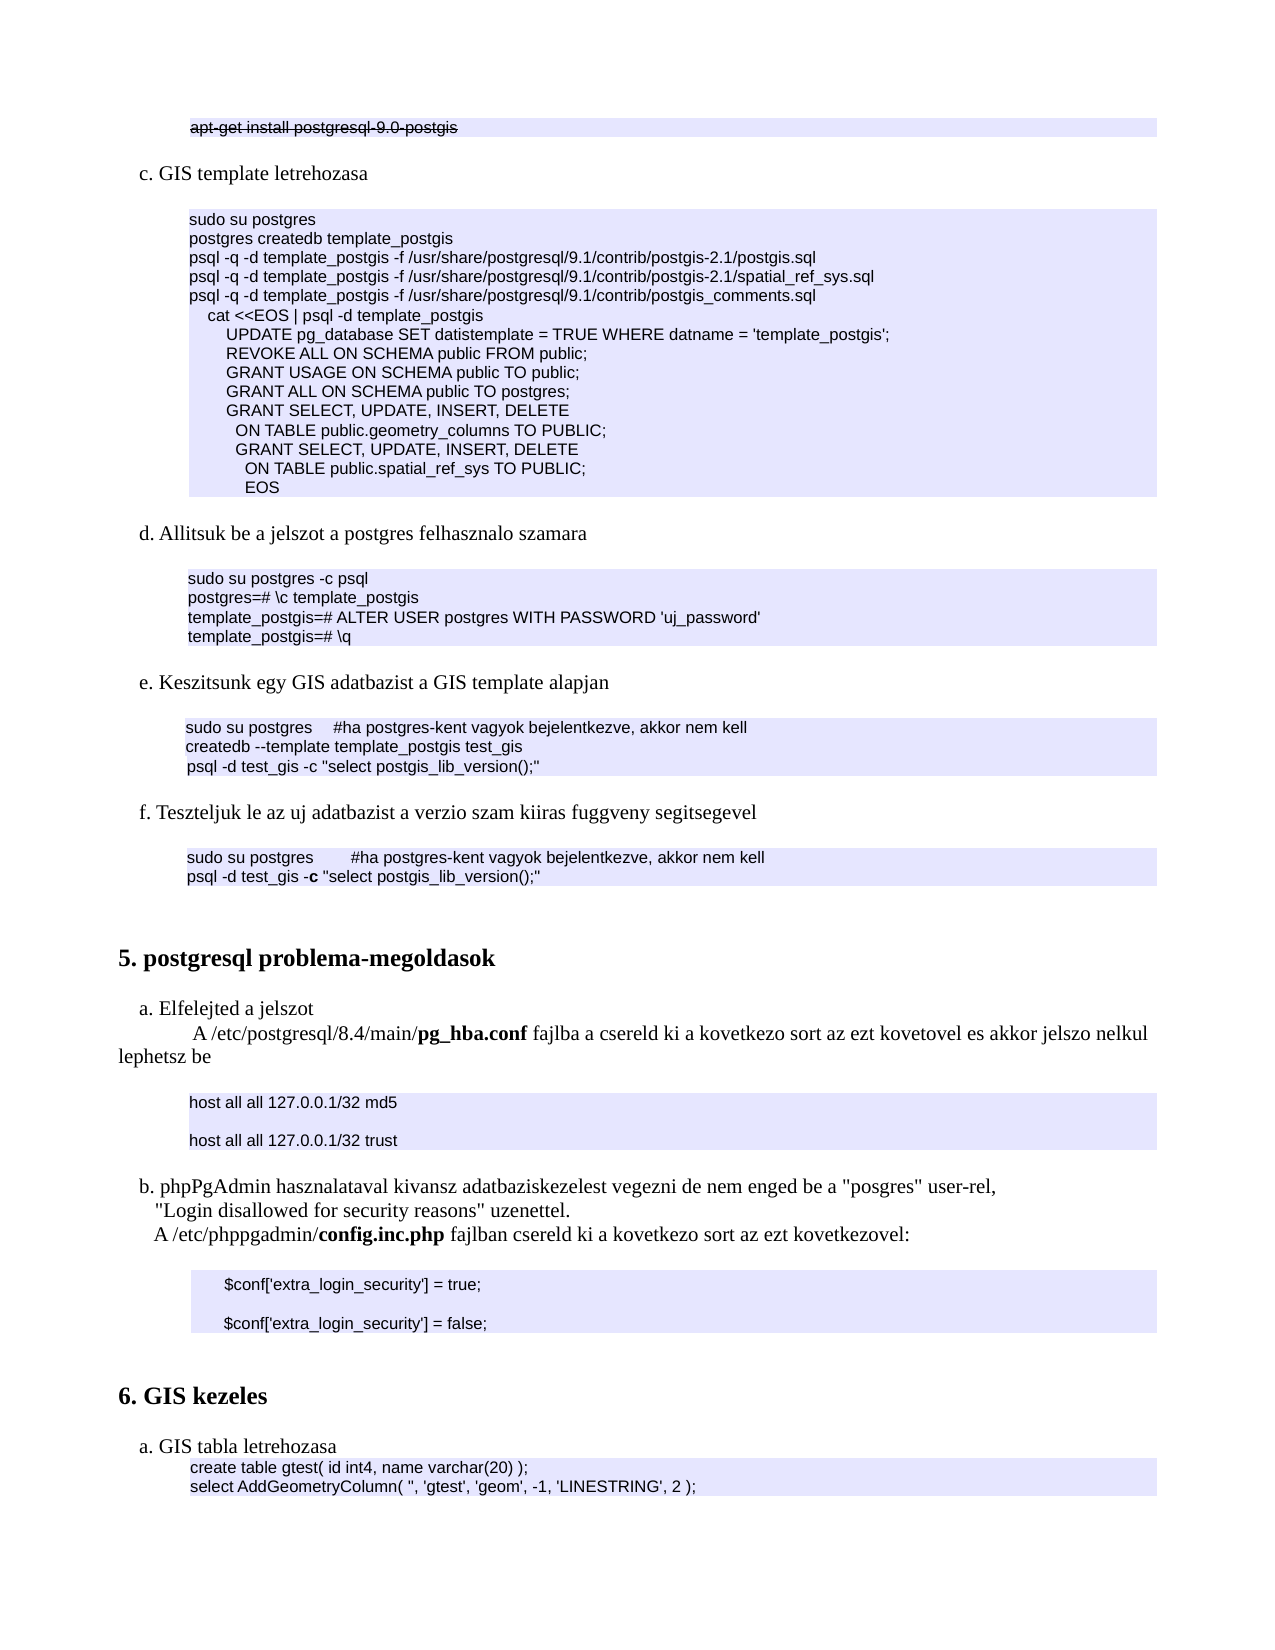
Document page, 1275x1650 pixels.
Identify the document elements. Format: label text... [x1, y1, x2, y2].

text createdb --template template_postgis test_gis [185, 737, 1157, 756]
text sudo su postgres -c psql [188, 569, 1157, 588]
text a. GIS tabla letrehozasa [118, 1434, 1157, 1458]
text a. Elfelejted a jelszot [118, 996, 1157, 1020]
text psql -q -d template_postgis -f /usr/share/postgresql/9.1/contrib/postgis_comments.sql [189, 286, 1157, 305]
text psql -q -d template_postgis -f /usr/share/postgresql/9.1/contrib/postgis-2.1/spatial_ref_sys.sql [189, 267, 1157, 286]
text create table gtest( id int4, name varchar(20) ); [190, 1458, 1157, 1477]
text A /etc/phppgadmin/config.inc.php fajlban csereld ki a kovetkezo sort az ezt kovetkezovel: [118, 1222, 1157, 1246]
text c. GIS template letrehozasa [118, 161, 1157, 185]
text GRANT SELECT, UPDATE, INSERT, DELETE [189, 439, 1157, 459]
text 6. GIS kezeles [118, 1381, 1157, 1410]
text postgres createdb template_postgis [189, 229, 1157, 248]
text UPDATE pg_database SET datistemplate = TRUE WHERE datname = 'template_postgis'; [189, 324, 1157, 344]
text $conf['extra_login_security'] = true; [191, 1270, 1157, 1294]
text template_postgis=# \q [188, 627, 1157, 646]
text $conf['extra_login_security'] = false; [191, 1314, 1157, 1333]
text apt-get install postgresql-9.0-postgis [190, 118, 1157, 137]
text b. phpPgAdmin hasznalataval kivansz adatbaziskezelest vegezni de nem enged be a "posgres" user-rel, [118, 1174, 1157, 1198]
text 5. postgresql problema-megoldasok [118, 943, 1157, 972]
text template_postgis=# ALTER USER postgres WITH PASSWORD 'uj_password' [188, 607, 1157, 627]
text psql -d test_gis -c "select postgis_lib_version();" [187, 756, 1157, 776]
text select AddGeometryColumn( '', 'gtest', 'geom', -1, 'LINESTRING', 2 ); [190, 1477, 1157, 1496]
text d. Allitsuk be a jelszot a postgres felhasznalo szamara [118, 521, 1157, 545]
text EOS [189, 478, 1157, 497]
text sudo su postgres #ha postgres-kent vagyok bejelentkezve, akkor nem kell [187, 848, 1157, 867]
text sudo su postgres #ha postgres-kent vagyok bejelentkezve, akkor nem kell [185, 718, 1157, 737]
text A /etc/postgresql/8.4/main/pg_hba.conf fajlba a csereld ki a kovetkezo sort az ezt kovetovel es akkor jelszo nelkul lephetsz be [118, 1020, 1157, 1068]
text cat <<EOS | psql -d template_postgis [189, 305, 1157, 324]
text sudo su postgres [189, 209, 1157, 229]
text ON TABLE public.geometry_columns TO PUBLIC; [189, 420, 1157, 439]
text GRANT USAGE ON SCHEMA public TO public; [189, 363, 1157, 382]
text e. Keszitsunk egy GIS adatbazist a GIS template alapjan [118, 670, 1157, 694]
text host all all 127.0.0.1/32 trust [189, 1131, 1157, 1150]
text f. Teszteljuk le az uj adatbazist a verzio szam kiiras fuggveny segitsegevel [118, 799, 1157, 824]
text GRANT SELECT, UPDATE, INSERT, DELETE [189, 401, 1157, 420]
text REVOKE ALL ON SCHEMA public FROM public; [189, 344, 1157, 363]
text GRANT ALL ON SCHEMA public TO postgres; [189, 382, 1157, 401]
text psql -q -d template_postgis -f /usr/share/postgresql/9.1/contrib/postgis-2.1/postgis.sql [189, 248, 1157, 267]
text psql -d test_gis -c "select postgis_lib_version();" [187, 867, 1157, 886]
text host all all 127.0.0.1/32 md5 [189, 1093, 1157, 1112]
text "Login disallowed for security reasons" uzenettel. [118, 1198, 1157, 1222]
text postgres=# \c template_postgis [188, 588, 1157, 607]
text ON TABLE public.spatial_ref_sys TO PUBLIC; [189, 459, 1157, 478]
